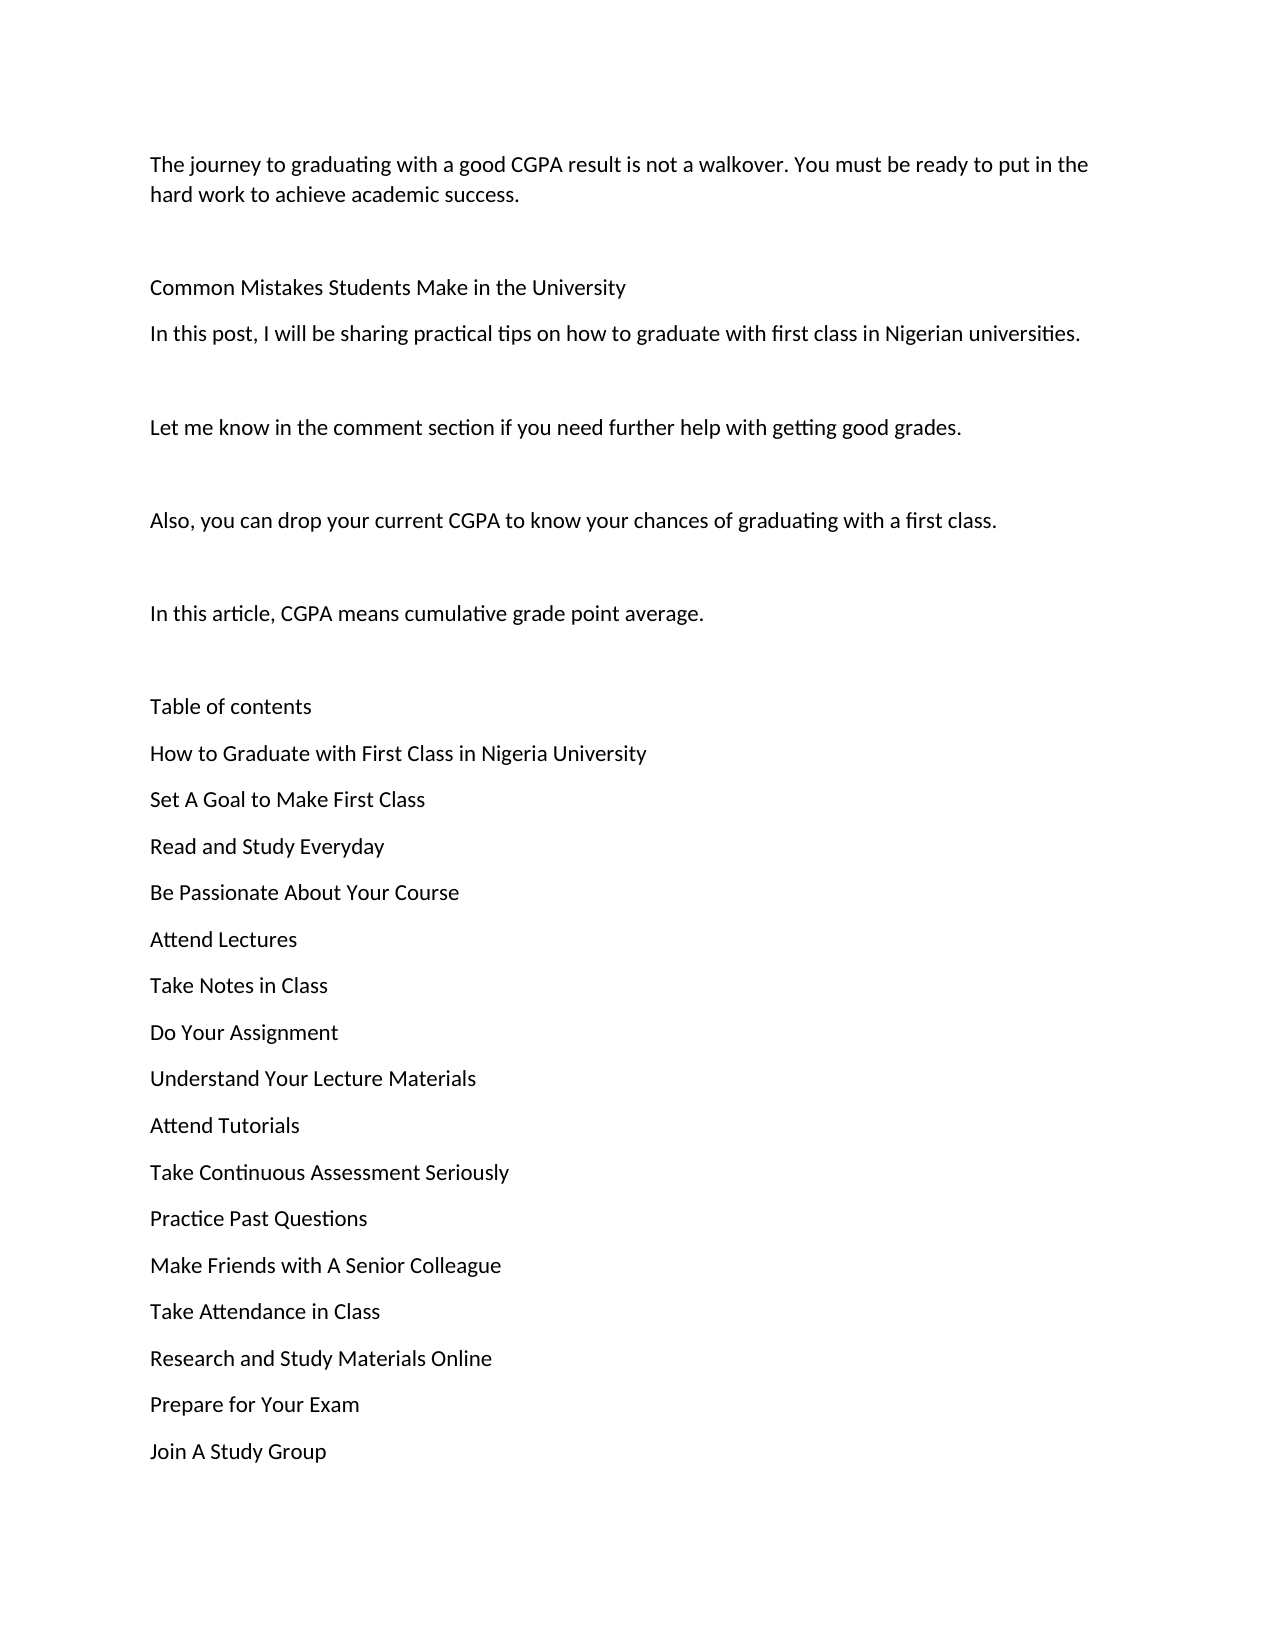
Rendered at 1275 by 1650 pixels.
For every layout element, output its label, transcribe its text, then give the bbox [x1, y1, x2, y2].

text Research and Study Materials Online [150, 1344, 1125, 1372]
text Attend Lectures [150, 925, 1125, 953]
text Let me know in the comment section if you need further help with getting good grades. [150, 413, 1125, 441]
text Take Notes in Class [150, 971, 1125, 999]
text Set A Goal to Make First Class [150, 785, 1125, 813]
text Common Mistakes Students Make in the University [150, 273, 1125, 301]
text Join A Study Group [150, 1437, 1125, 1465]
text In this article, CGPA means cumulative grade point average. [150, 599, 1125, 627]
text Attend Tutorials [150, 1111, 1125, 1139]
text Be Passionate About Your Course [150, 878, 1125, 906]
text In this post, I will be sharing practical tips on how to graduate with first class in Nigerian universities. [150, 319, 1125, 348]
text Read and Study Everyday [150, 832, 1125, 860]
text Prepare for Your Exam [150, 1391, 1125, 1418]
text Make Friends with A Senior Colleague [150, 1251, 1125, 1279]
text Also, you can drop your current CGPA to know your chances of graduating with a first class. [150, 506, 1125, 534]
text How to Graduate with First Class in Nigeria University [150, 739, 1125, 767]
text Take Attendance in Class [150, 1297, 1125, 1325]
text Do Your Assignment [150, 1018, 1125, 1046]
text Table of contents [150, 692, 1125, 720]
text Take Continuous Assessment Seriously [150, 1158, 1125, 1186]
text Practice Past Questions [150, 1204, 1125, 1232]
text Understand Your Lecture Materials [150, 1064, 1125, 1093]
text The journey to graduating with a good CGPA result is not a walkover. You must be ready to put in the hard work to achieve academic success. [150, 150, 1125, 208]
